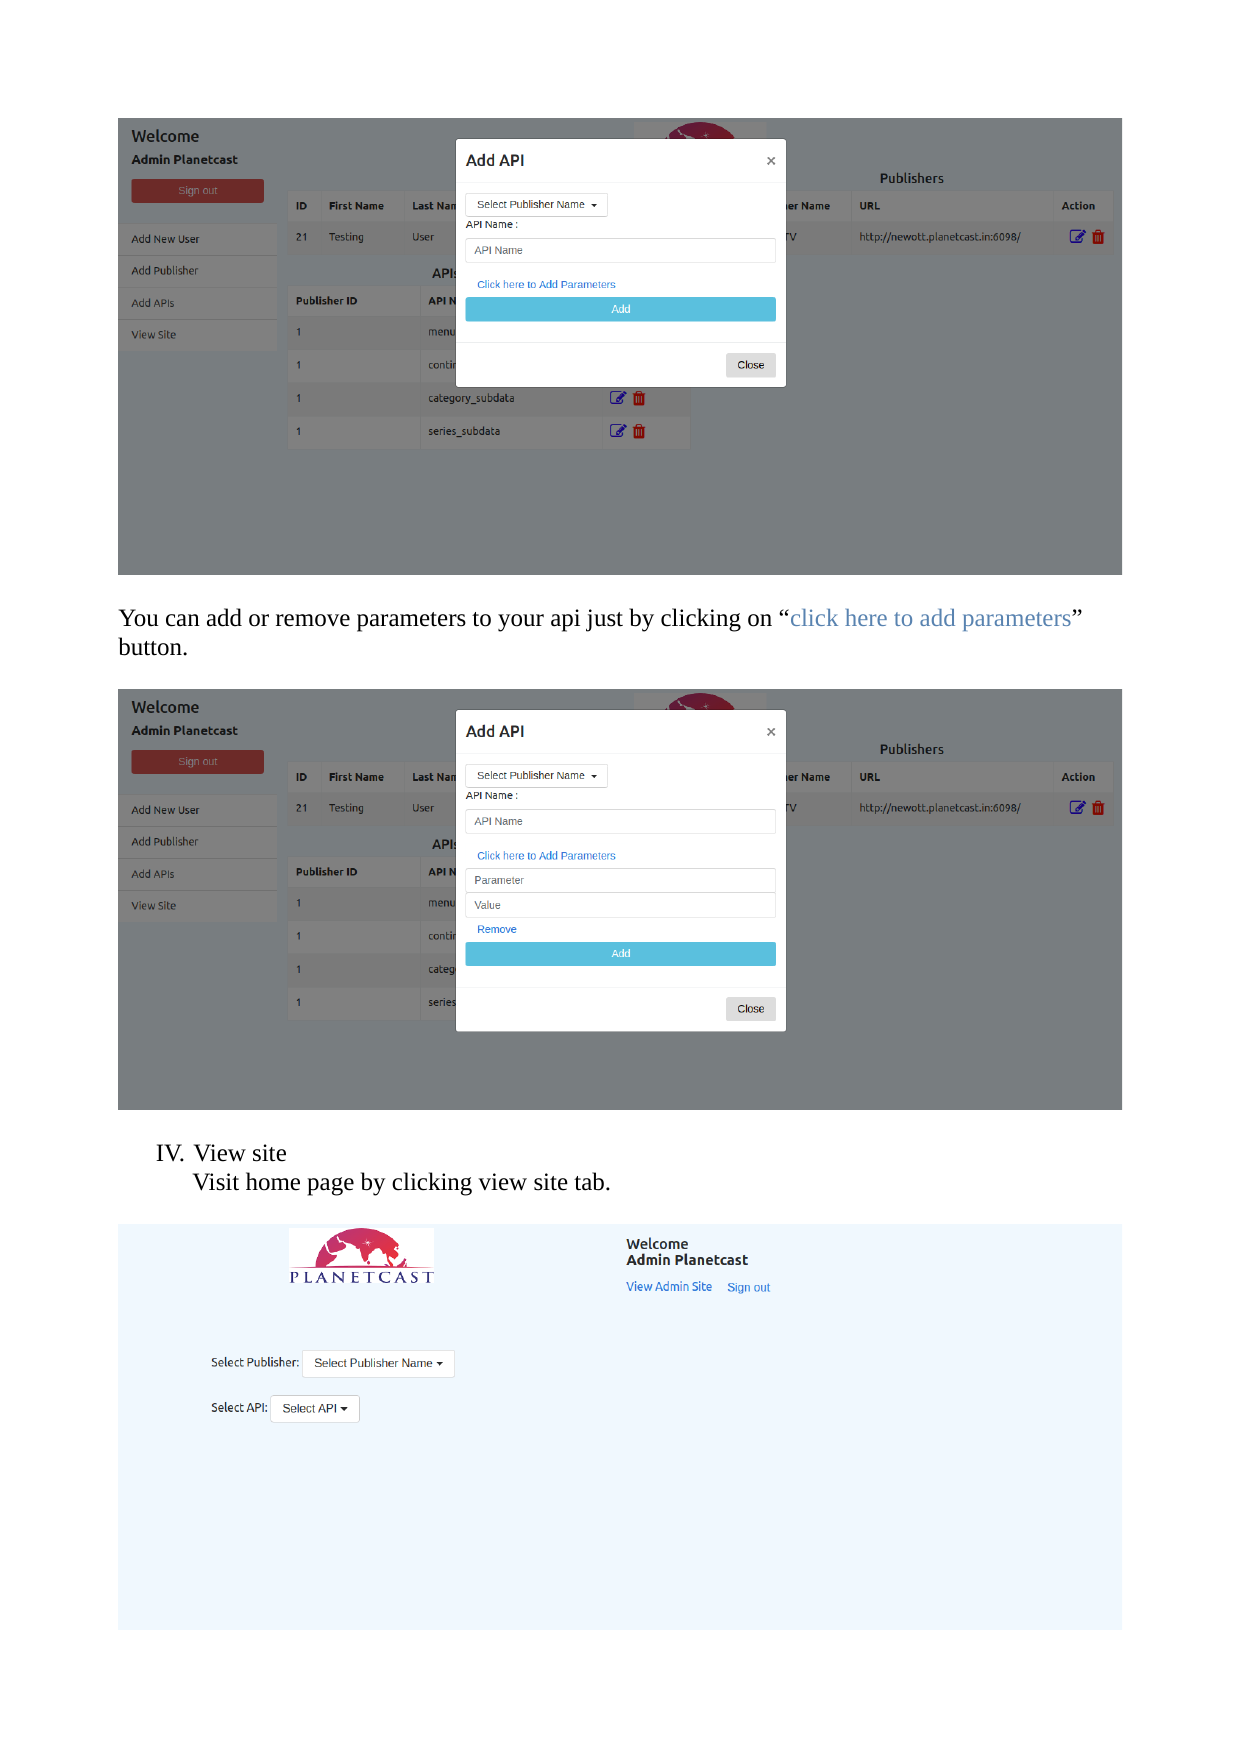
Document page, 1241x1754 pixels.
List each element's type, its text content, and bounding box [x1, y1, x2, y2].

picture [118, 1224, 1123, 1630]
text You can add or remove parameters to your api just by clicking on “click here to add parameters” button. [118, 603, 1122, 661]
picture [118, 689, 1123, 1110]
list View site [156, 1138, 1122, 1167]
text Visit home page by clicking view site tab. [118, 1167, 1122, 1196]
picture [118, 118, 1123, 575]
